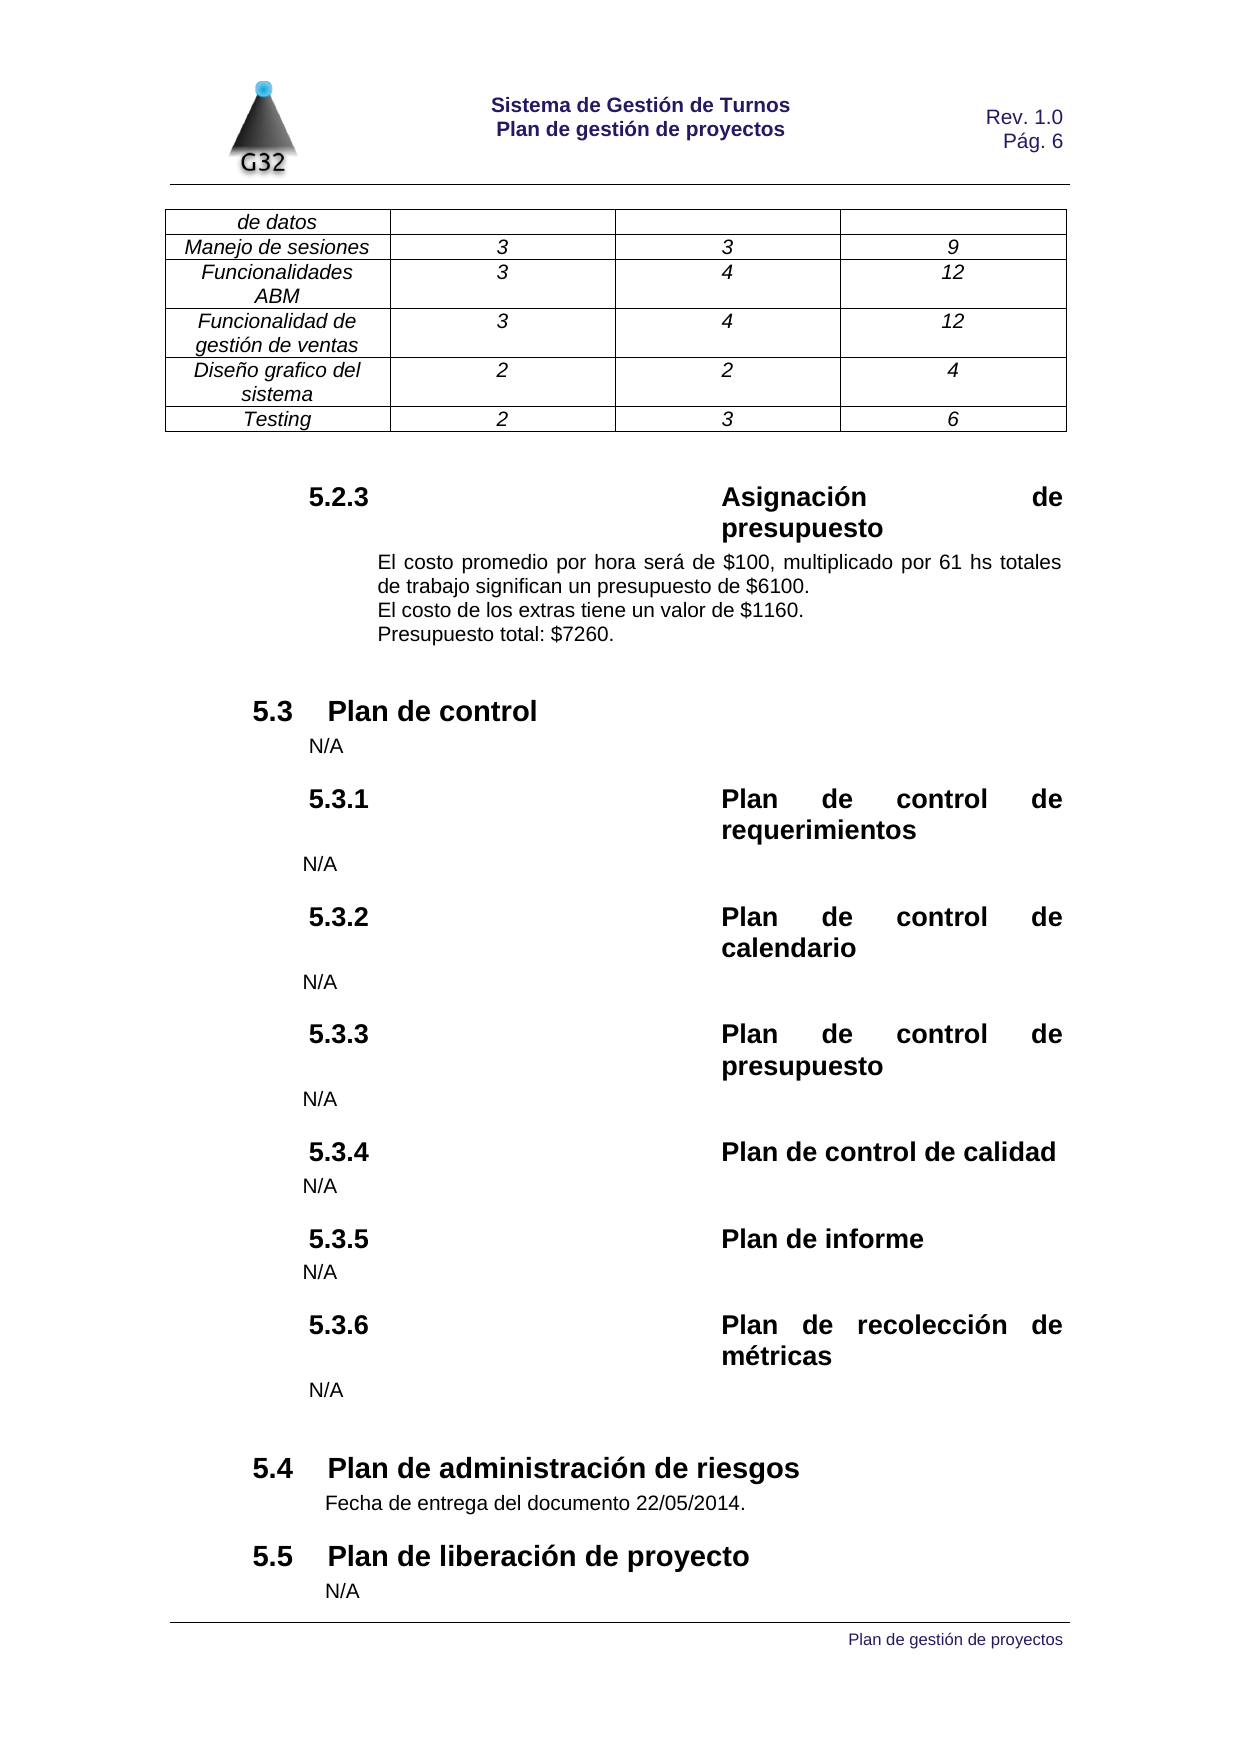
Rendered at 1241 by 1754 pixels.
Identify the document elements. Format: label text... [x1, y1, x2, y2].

subtitle Plan de control de presupuesto [308, 1018, 1063, 1081]
table_cell 3 [391, 309, 615, 357]
text N/A [302, 969, 1063, 993]
table_cell 4 [616, 260, 840, 308]
text N/A [302, 1087, 1063, 1111]
picture [213, 81, 313, 181]
subtitle Plan de recolección de métricas [308, 1309, 1063, 1372]
table_cell de datos [166, 210, 390, 234]
table_cell 3 [391, 260, 615, 308]
subtitle Plan de liberación de proyecto [252, 1539, 1063, 1573]
table_cell [616, 210, 840, 234]
text N/A [302, 1260, 1063, 1284]
table_cell 9 [841, 235, 1066, 259]
text El costo de los extras tiene un valor de $1160. [377, 597, 1063, 621]
table_cell [841, 210, 1066, 234]
table_cell Testing [166, 407, 390, 431]
table_cell Manejo de sesiones [166, 235, 390, 259]
text Presupuesto total: $7260. [377, 621, 1063, 645]
table_cell 12 [841, 309, 1066, 357]
table_cell Funcionalidad de gestión de ventas [166, 309, 390, 357]
subtitle Plan de control de requerimientos [308, 783, 1063, 846]
text N/A [302, 1174, 1063, 1198]
table_cell 12 [841, 260, 1066, 308]
subtitle Plan de informe [308, 1223, 1063, 1254]
table_cell 6 [841, 407, 1066, 431]
subtitle Plan de control [252, 694, 1063, 728]
text Fecha de entrega del documento 22/05/2014. [302, 1491, 1063, 1514]
table_cell Funcionalidades ABM [166, 260, 390, 308]
text N/A [302, 852, 1063, 876]
table_cell 3 [616, 407, 840, 431]
text N/A [308, 1378, 1063, 1402]
table_cell Diseño grafico del sistema [166, 358, 390, 406]
table_cell 4 [616, 309, 840, 357]
text El costo promedio por hora será de $100, multiplicado por 61 hs totales de trabajo significan un presupuesto de $6100. [377, 549, 1063, 597]
table_cell 3 [391, 235, 615, 259]
table_cell 2 [616, 358, 840, 406]
subtitle Plan de control de calidad [308, 1136, 1063, 1167]
subtitle Plan de administración de riesgos [252, 1451, 1063, 1484]
text N/A [325, 1579, 1063, 1603]
table_cell 2 [391, 407, 615, 431]
table_cell [391, 210, 615, 234]
subtitle Plan de control de calendario [308, 901, 1063, 963]
table_cell 4 [841, 358, 1066, 406]
table_cell 2 [391, 358, 615, 406]
subtitle Asignación de presupuesto [308, 481, 1063, 543]
text N/A [308, 734, 1063, 758]
table_cell 3 [616, 235, 840, 259]
